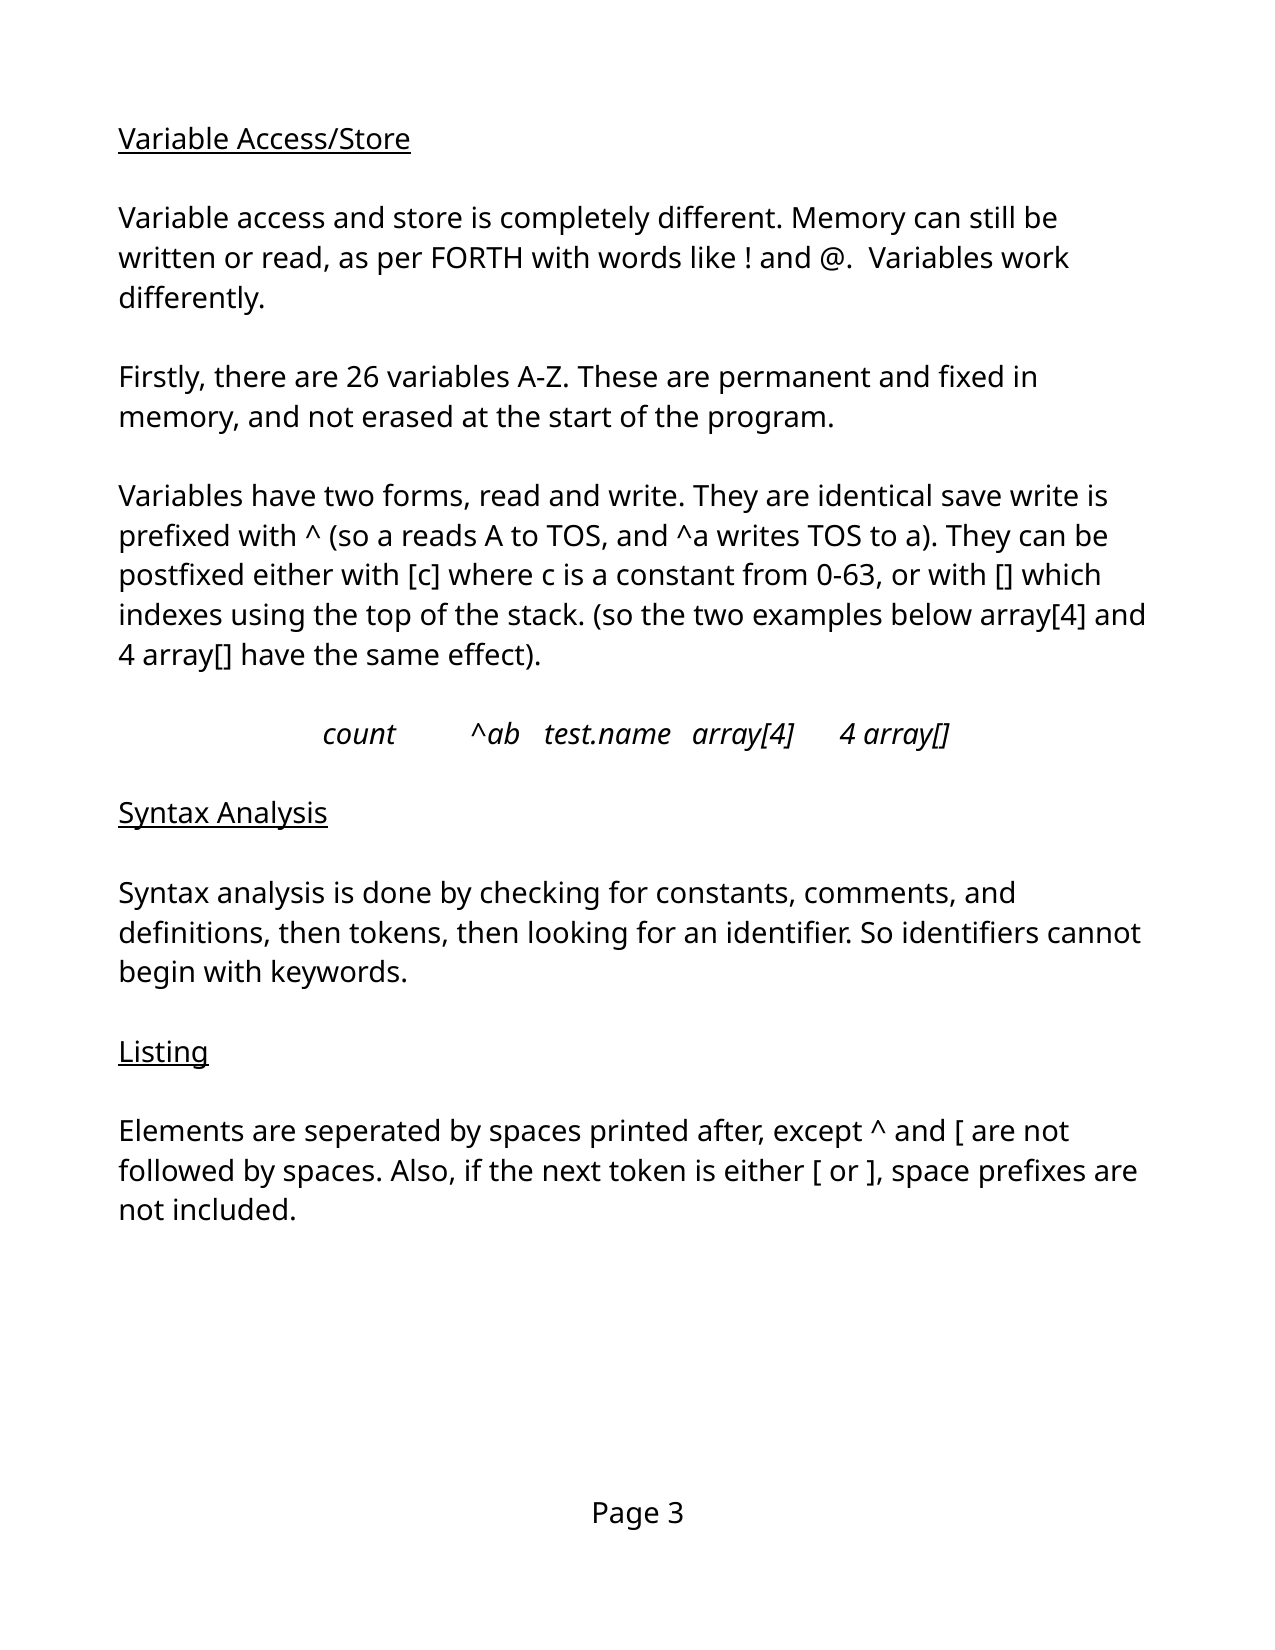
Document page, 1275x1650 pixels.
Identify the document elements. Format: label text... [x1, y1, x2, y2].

text Elements are seperated by spaces printed after, except ^ and [ are not followed by spaces. Also, if the next token is either [ or ], space prefixes are not included. [118, 1110, 1157, 1229]
text Variable Access/Store [118, 118, 1157, 158]
text Syntax Analysis [118, 793, 1157, 832]
text Firstly, there are 26 variables A-Z. These are permanent and fixed in memory, and not erased at the start of the program. [118, 356, 1157, 436]
text count ^ab test.name array[4] 4 array[] [118, 713, 1157, 753]
text Variables have two forms, read and write. They are identical save write is prefixed with ^ (so a reads A to TOS, and ^a writes TOS to a). They can be postfixed either with [c] where c is a constant from 0-63, or with [] which indexes using the top of the stack. (so the two examples below array[4] and 4 array[] have the same effect). [118, 475, 1157, 674]
text Listing [118, 1031, 1157, 1071]
text Syntax analysis is done by checking for constants, comments, and definitions, then tokens, then looking for an identifier. So identifiers cannot begin with keywords. [118, 872, 1157, 991]
text Variable access and store is completely different. Memory can still be written or read, as per FORTH with words like ! and @. Variables work differently. [118, 197, 1157, 317]
